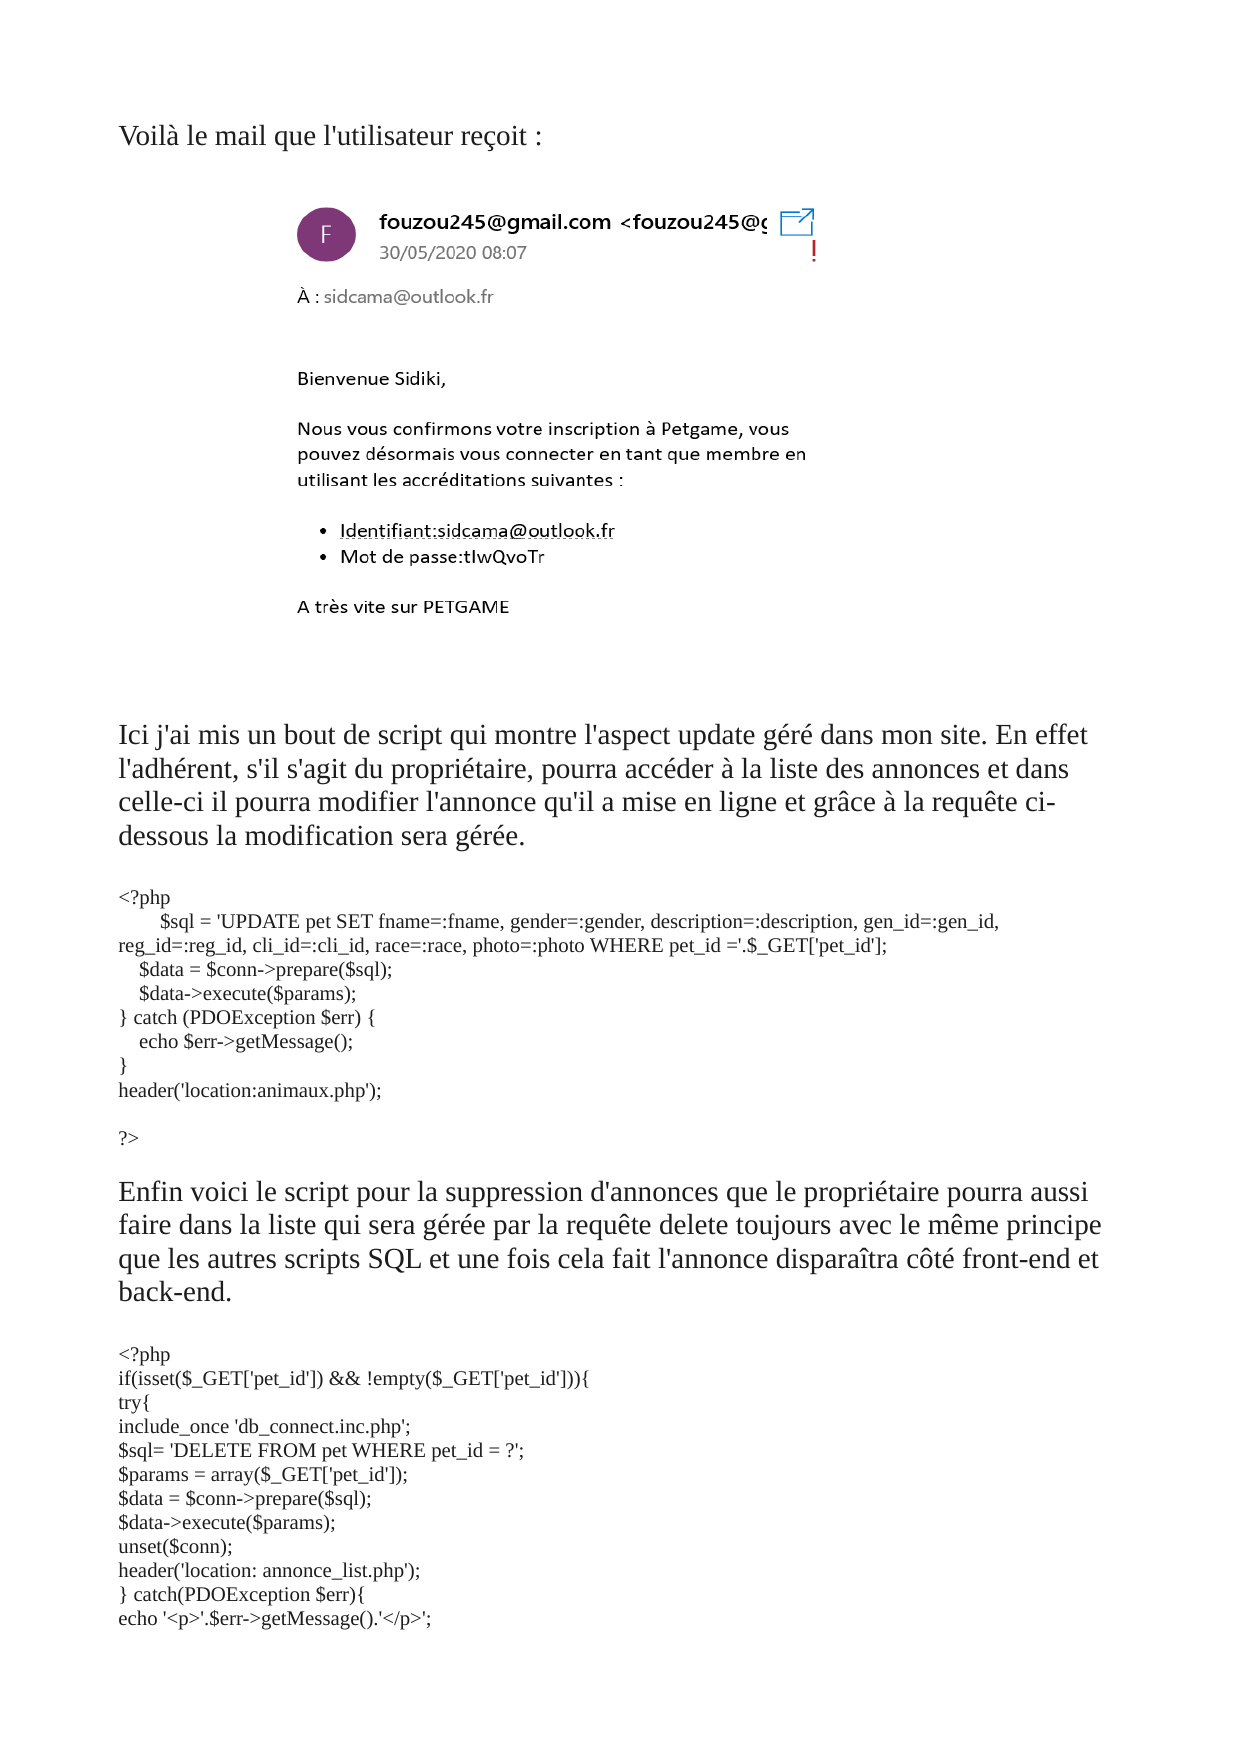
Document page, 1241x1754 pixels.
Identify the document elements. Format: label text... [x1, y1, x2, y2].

text } catch (PDOException $err) { [118, 1005, 1122, 1029]
text } [118, 1053, 1122, 1077]
text try{ [118, 1389, 1122, 1414]
text echo $err->getMessage(); [118, 1029, 1122, 1053]
text $params = array($_GET['pet_id']); [118, 1462, 1122, 1486]
text header('location: annonce_list.php'); [118, 1558, 1122, 1582]
text $sql = 'UPDATE pet SET fname=:fname, gender=:gender, description=:description, gen_id=:gen_id, reg_id=:reg_id, cli_id=:cli_id, race=:race, photo=:photo WHERE pet_id ='.$_GET['pet_id']; [118, 909, 1122, 957]
text $data = $conn->prepare($sql); [118, 1486, 1122, 1510]
text ?> [118, 1126, 1122, 1150]
text <?php [118, 885, 1122, 909]
text unset($conn); [118, 1534, 1122, 1558]
text $data->execute($params); [118, 1510, 1122, 1534]
text echo '<p>'.$err->getMessage().'</p>'; [118, 1606, 1122, 1630]
text include_once 'db_connect.inc.php'; [118, 1414, 1122, 1438]
text Ici j'ai mis un bout de script qui montre l'aspect update géré dans mon site. En effet l'adhérent, s'il s'agit du propriétaire, pourra accéder à la liste des annonces et dans celle-ci il pourra modifier l'annonce qu'il a mise en ligne et grâce à la requête ci-dessous la modification sera gérée. [118, 717, 1122, 851]
text header('location:animaux.php'); [118, 1077, 1122, 1102]
text Voilà le mail que l'utilisateur reçoit : [118, 118, 1122, 152]
text $sql= 'DELETE FROM pet WHERE pet_id = ?'; [118, 1438, 1122, 1462]
text <?php [118, 1341, 1122, 1366]
text Enfin voici le script pour la suppression d'annonces que le propriétaire pourra aussi faire dans la liste qui sera gérée par la requête delete toujours avec le même principe que les autres scripts SQL et une fois cela fait l'annonce disparaîtra côté front-end et back-end. [118, 1174, 1122, 1308]
text $data->execute($params); [118, 981, 1122, 1005]
text } catch(PDOException $err){ [118, 1582, 1122, 1606]
text $data = $conn->prepare($sql); [118, 957, 1122, 981]
text if(isset($_GET['pet_id']) && !empty($_GET['pet_id'])){ [118, 1366, 1122, 1389]
